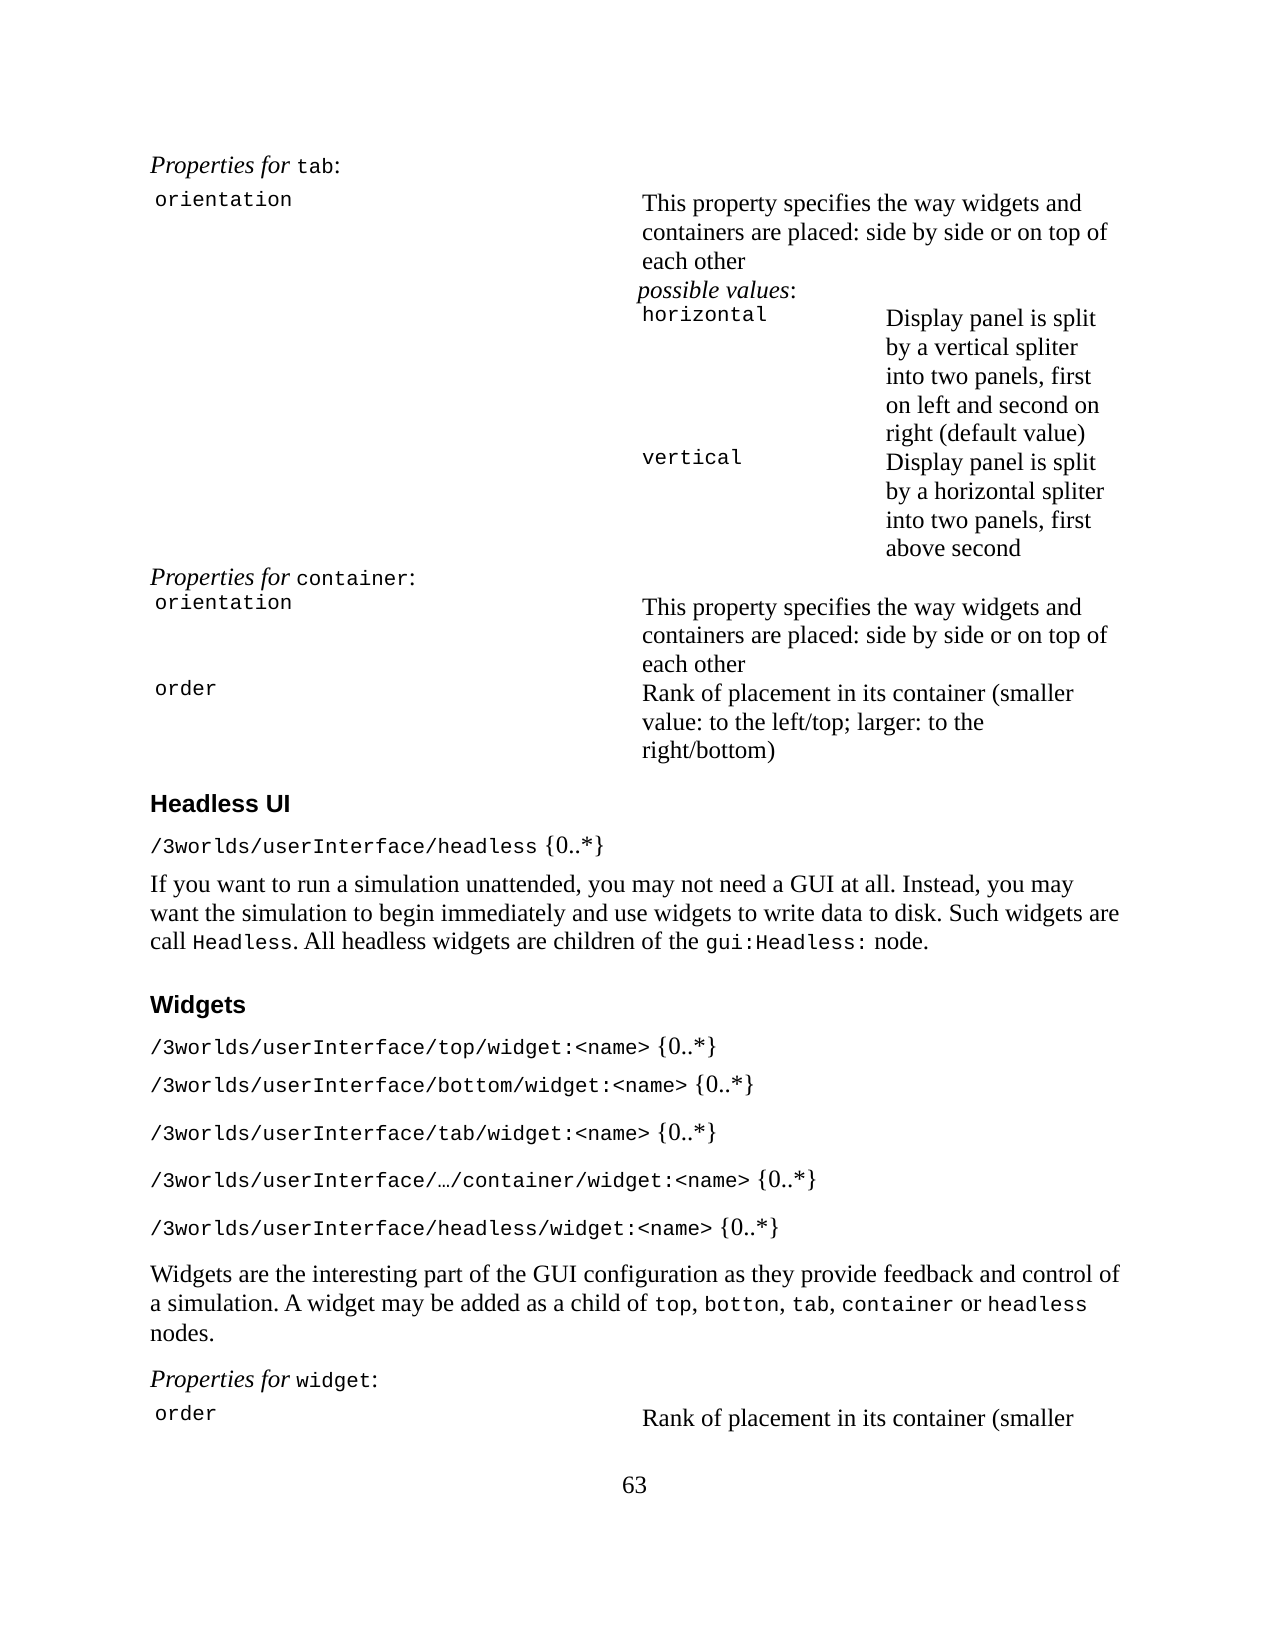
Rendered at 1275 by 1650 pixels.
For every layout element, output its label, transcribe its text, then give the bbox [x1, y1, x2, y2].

table_cell vertical [638, 447, 881, 562]
text Properties for container: [150, 562, 1125, 592]
text If you want to run a simulation unattended, you may not need a GUI at all. Instead, you may want the simulation to begin immediately and use widgets to write data to disk. Such widgets are call Headless. All headless widgets are children of the gui:Headless: node. [150, 869, 1125, 956]
table_header Display panel is split by a vertical spliter into two panels, first on left and second on right (default value) [881, 304, 1125, 447]
table_header Rank of placement in its container (smaller [638, 1403, 1125, 1432]
table_header orientation [150, 189, 637, 562]
subtitle Widgets [150, 990, 1125, 1018]
text /3worlds/userInterface/bottom/widget:<name> {0..*} [150, 1069, 1125, 1099]
table_header This property specifies the way widgets and containers are placed: side by side or on top of each other possible values: [638, 189, 1125, 304]
table_cell Display panel is split by a horizontal spliter into two panels, first above second [881, 447, 1125, 562]
table_header horizontal [638, 304, 881, 447]
table_header This property specifies the way widgets and containers are placed: side by side or on top of each other [638, 592, 1125, 678]
text Widgets are the interesting part of the GUI configuration as they provide feedback and control of a simulation. A widget may be added as a child of top, botton, tab, container or headless nodes. [150, 1259, 1125, 1347]
table_cell Rank of placement in its container (smaller value: to the left/top; larger: to the right/bottom) [638, 678, 1125, 764]
text Properties for widget: [150, 1364, 1125, 1394]
text /3worlds/userInterface/tab/widget:<name> {0..*} [150, 1117, 1125, 1147]
text /3worlds/userInterface/top/widget:<name> {0..*} [150, 1031, 1125, 1061]
text Properties for tab: [150, 150, 1125, 179]
table_header orientation [150, 592, 637, 678]
text /3worlds/userInterface/headless {0..*} [150, 830, 1125, 860]
text /3worlds/userInterface/headless/widget:<name> {0..*} [150, 1212, 1125, 1242]
table_cell order [150, 678, 637, 764]
text /3worlds/userInterface/…​/container/widget:<name> {0..*} [150, 1164, 1125, 1194]
subtitle Headless UI [150, 789, 1125, 818]
table_header order [150, 1403, 637, 1432]
